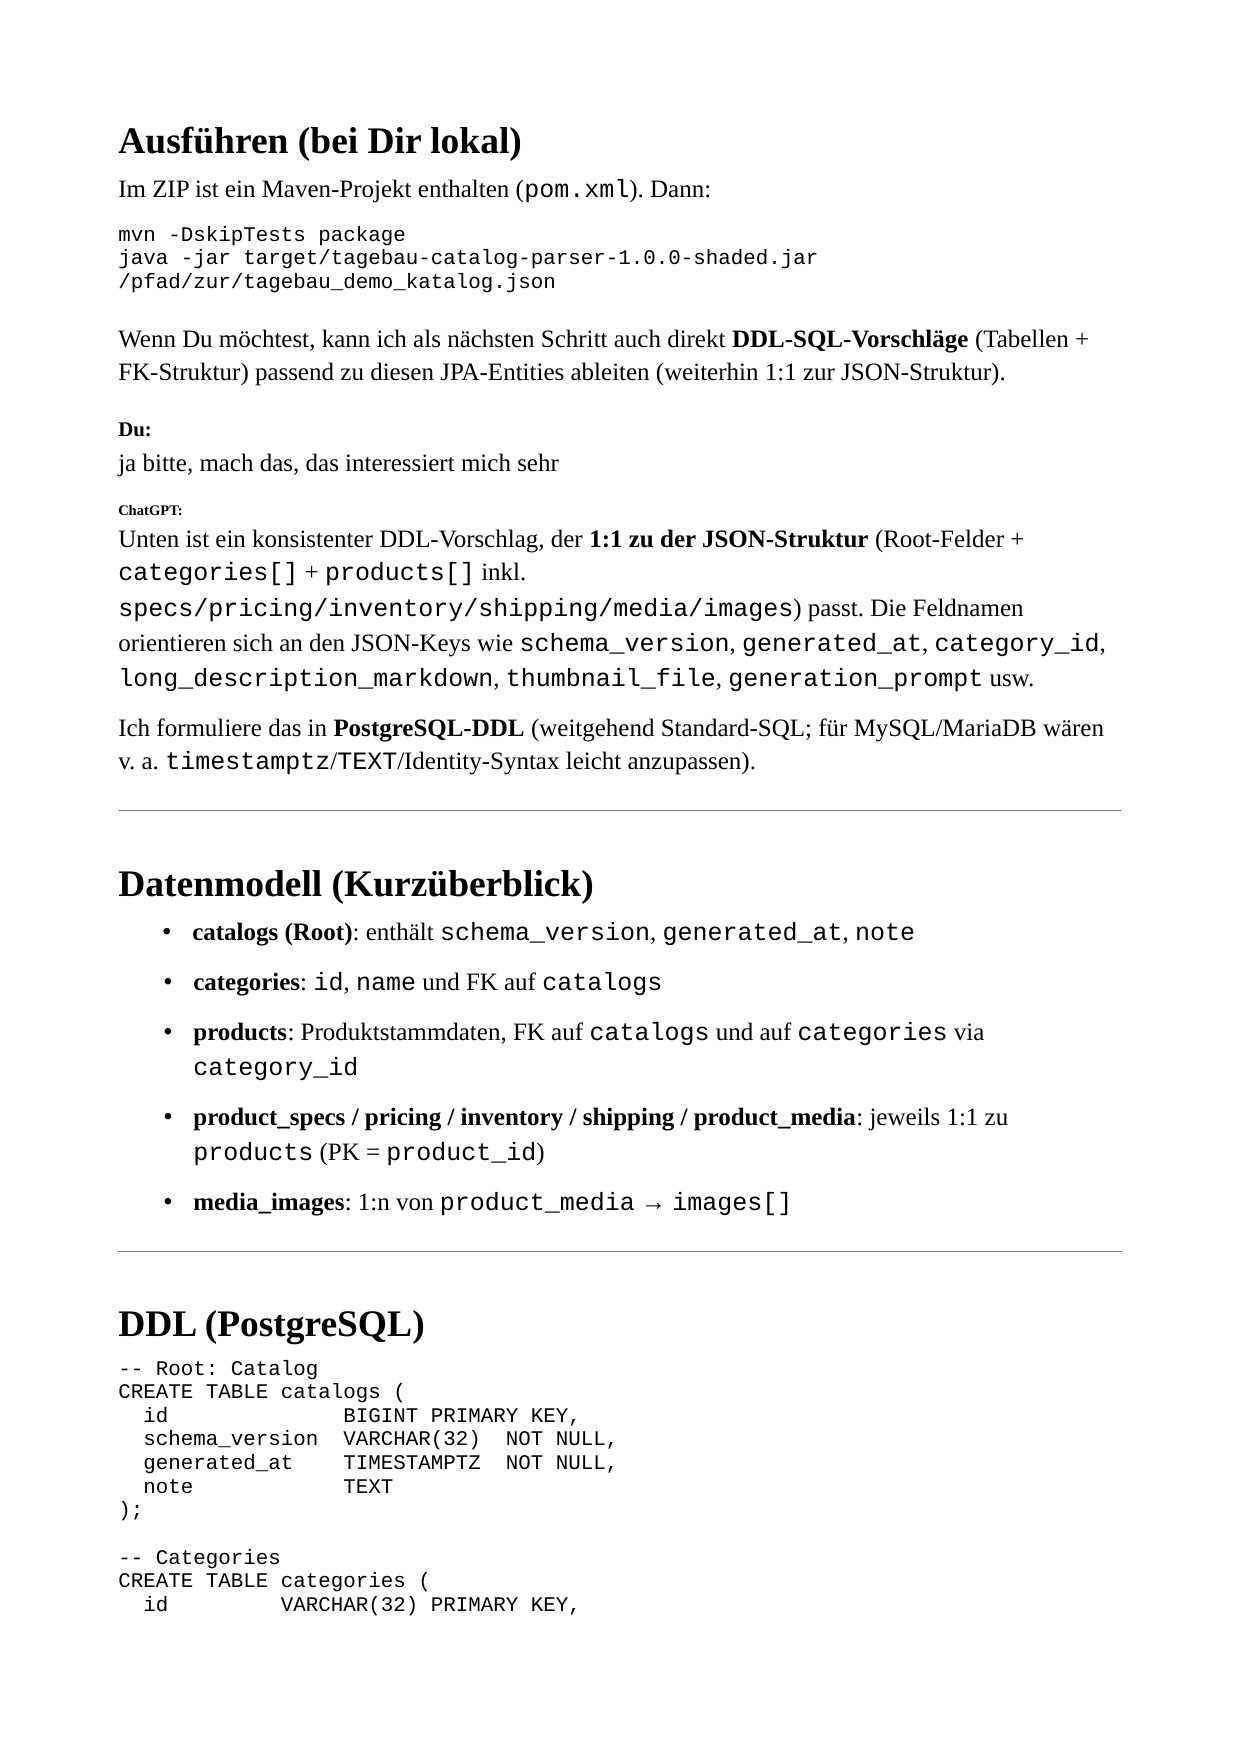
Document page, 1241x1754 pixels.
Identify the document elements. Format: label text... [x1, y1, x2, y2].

text Im ZIP ist ein Maven-Projekt enthalten (pom.xml). Dann: [118, 174, 1122, 204]
list catalogs (Root): enthält schema_version, generated_at, note [162, 917, 1122, 947]
text -- Root: Catalog [118, 1357, 1122, 1381]
text note TEXT [118, 1476, 1122, 1499]
list product_specs / pricing / inventory / shipping / product_media: jeweils 1:1 zu products (PK = product_id) [164, 1102, 1122, 1168]
list categories: id, name und FK auf catalogs [164, 967, 1122, 997]
text CREATE TABLE catalogs ( [118, 1381, 1122, 1405]
text -- Categories [118, 1547, 1122, 1570]
text Unten ist ein konsistenter DDL-Vorschlag, der 1:1 zu der JSON-Struktur (Root-Felder + categories[] + products[] inkl. specs/pricing/inventory/shipping/media/images) passt. Die Feldnamen orientieren sich an den JSON-Keys wie schema_version, generated_at, category_id, long_description_markdown, thumbnail_file, generation_prompt usw. [118, 524, 1122, 694]
text mvn -DskipTests package [118, 224, 1122, 247]
list products: Produktstammdaten, FK auf catalogs und auf categories via category_id [164, 1017, 1122, 1082]
text schema_version VARCHAR(32) NOT NULL, [118, 1428, 1122, 1452]
text java -jar target/tagebau-catalog-parser-1.0.0-shaded.jar /pfad/zur/tagebau_demo_katalog.json [118, 247, 1122, 295]
text id VARCHAR(32) PRIMARY KEY, [118, 1594, 1122, 1618]
text Ich formuliere das in PostgreSQL-DDL (weitgehend Standard-SQL; für MySQL/MariaDB wären v. a. timestamptz/TEXT/Identity-Syntax leicht anzupassen). [118, 713, 1122, 777]
list media_images: 1:n von product_media → images[] [164, 1187, 1122, 1218]
text ); [118, 1499, 1122, 1523]
subtitle DDL (PostgreSQL) [118, 1302, 1122, 1345]
text generated_at TIMESTAMPTZ NOT NULL, [118, 1452, 1122, 1476]
subtitle Ausführen (bei Dir lokal) [118, 118, 1122, 161]
subtitle Du: [118, 417, 1122, 441]
text Wenn Du möchtest, kann ich als nächsten Schritt auch direkt DDL-SQL-Vorschläge (Tabellen + FK-Struktur) passend zu diesen JPA-Entities ableiten (weiterhin 1:1 zur JSON-Struktur). [118, 324, 1122, 386]
text id BIGINT PRIMARY KEY, [118, 1405, 1122, 1428]
text ja bitte, mach das, das interessiert mich sehr [118, 448, 1122, 476]
subtitle Datenmodell (Kurzüberblick) [118, 861, 1122, 904]
subtitle ChatGPT: [118, 501, 1122, 518]
text CREATE TABLE categories ( [118, 1570, 1122, 1594]
